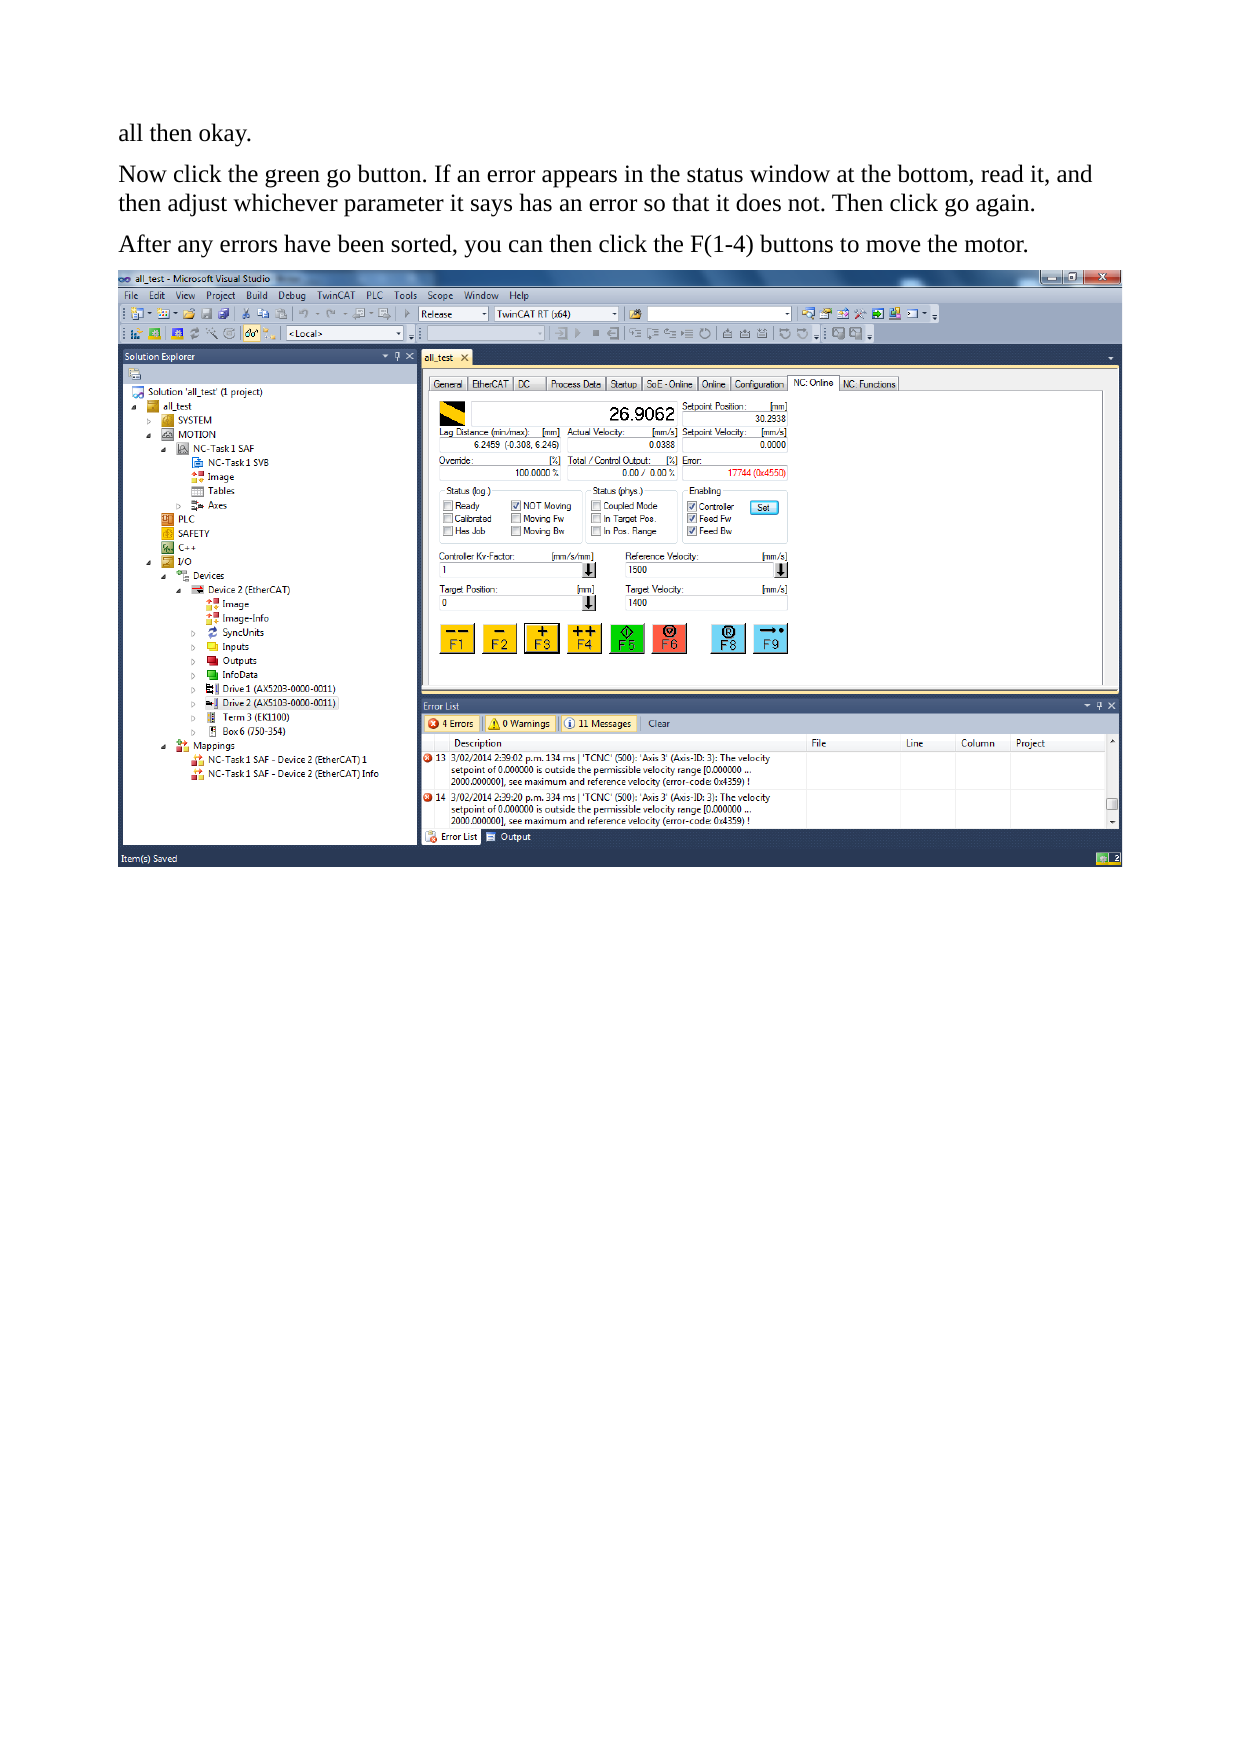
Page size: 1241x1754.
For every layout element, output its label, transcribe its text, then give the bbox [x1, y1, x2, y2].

picture [118, 270, 1123, 867]
text After any errors have been sorted, you can then click the F(1-4) buttons to move the motor. [118, 229, 1122, 258]
text all then okay. [118, 118, 1122, 147]
text Now click the green go button. If an error appears in the status window at the bottom, read it, and then adjust whichever parameter it says has an error so that it does not. Then click go again. [118, 159, 1122, 217]
